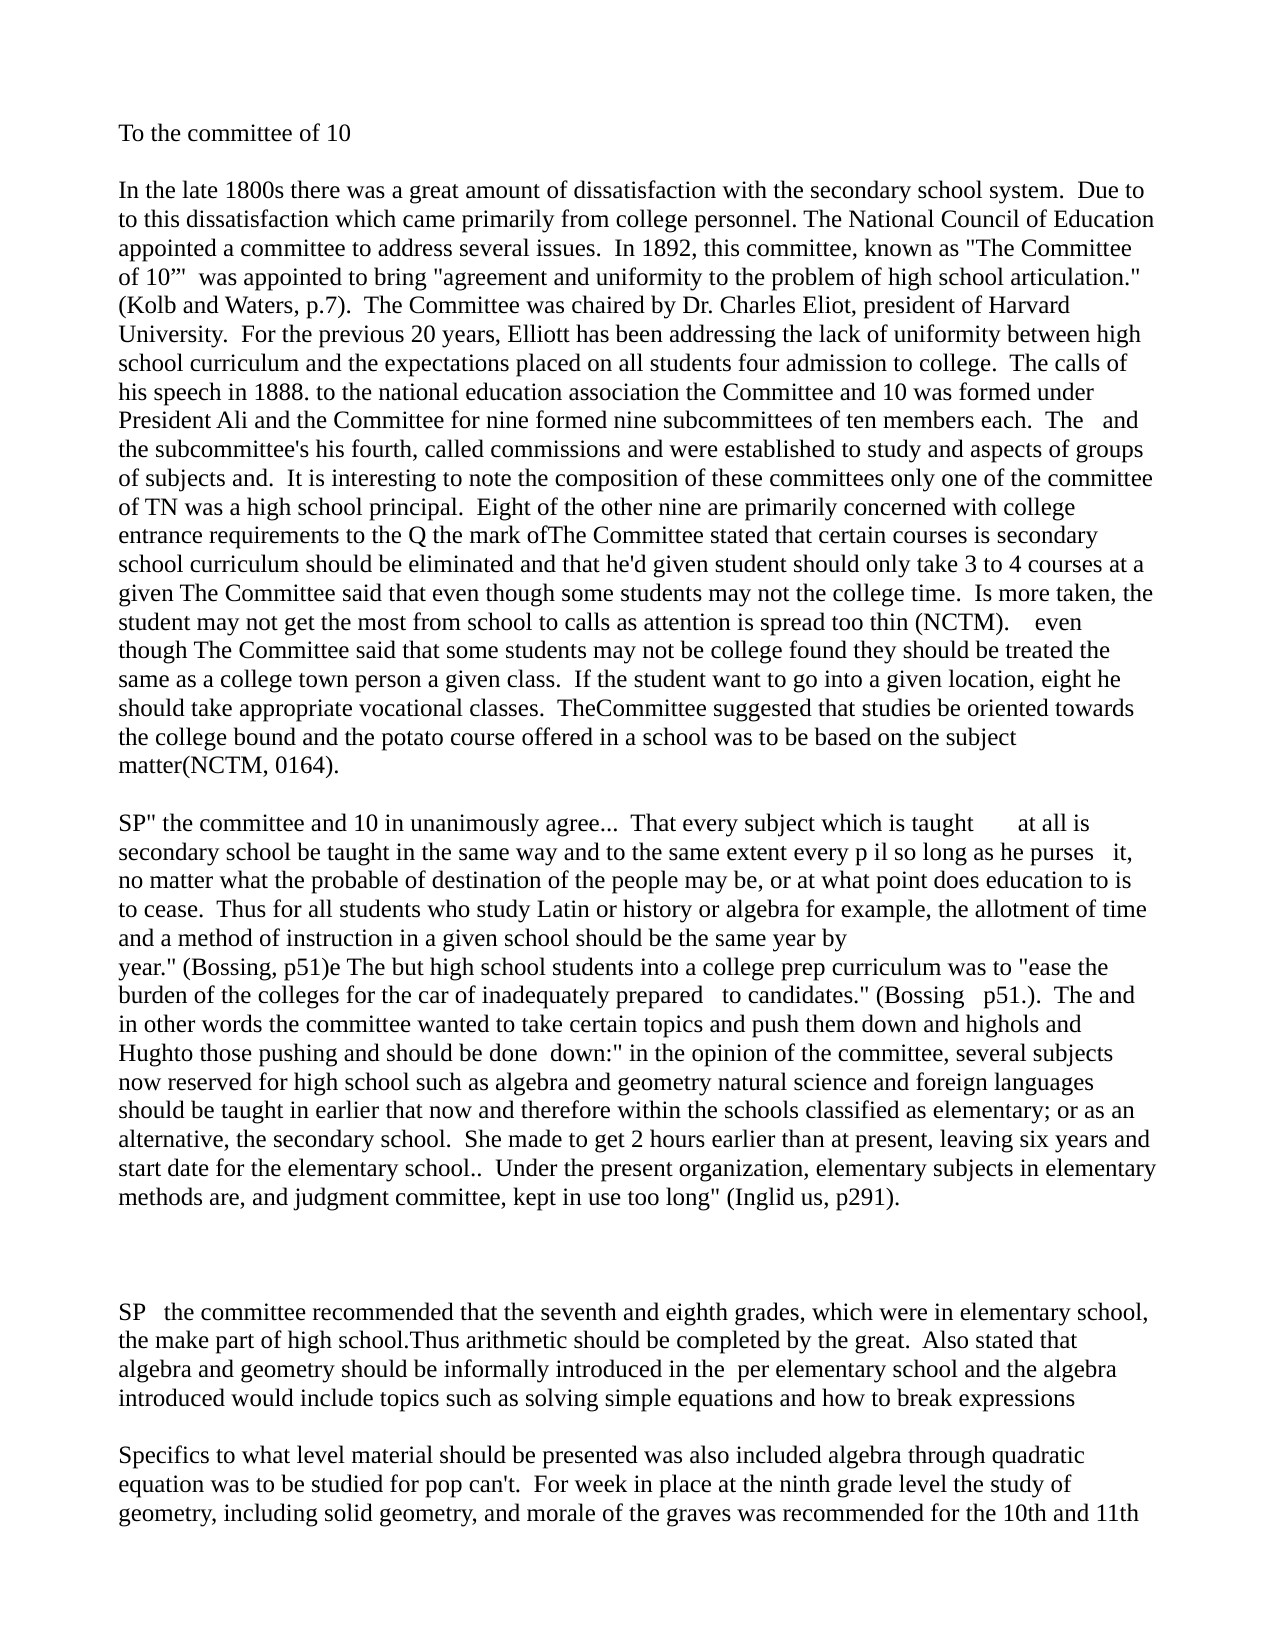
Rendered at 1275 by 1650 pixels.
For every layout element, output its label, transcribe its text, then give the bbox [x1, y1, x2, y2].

text introduced would include topics such as solving simple equations and how to break expressions [118, 1383, 1157, 1412]
text In the late 1800s there was a great amount of dissatisfaction with the secondary school system. Due to to this dissatisfaction which came primarily from college personnel. The National Council of Education appointed a committee to address several issues. In 1892, this committee, known as "The Committee of 10”' was appointed to bring "agreement and uniformity to the problem of high school articulation." (Kolb and Waters, p.7). The Committee was chaired by Dr. Charles Eliot, president of Harvard University. For the previous 20 years, Elliott has been addressing the lack of uniformity between high school curriculum and the expectations placed on all students four admission to college. The calls of his speech in 1888. to the national education association the Committee and 10 was formed under President Ali and the Committee for nine formed nine subcommittees of ten members each. The and the subcommittee's his fourth, called commissions and were established to study and aspects of groups of subjects and. It is interesting to note the composition of these committees only one of the committee of TN was a high school principal. Eight of the other nine are primarily concerned with college entrance requirements to the Q the mark ofThe Committee stated that certain courses is secondary school curriculum should be eliminated and that he'd given student should only take 3 to 4 courses at a given The Committee said that even though some students may not the college time. Is more taken, the student may not get the most from school to calls as attention is spread too thin (NCTM). even though The Committee said that some students may not be college found they should be treated the same as a college town person a given class. If the student want to go into a given location, eight he should take appropriate vocational classes. TheCommittee suggested that studies be oriented towards the college bound and the potato course offered in a school was to be based on the subject matter(NCTM, 0164). [118, 176, 1157, 779]
text Specifics to what level material should be presented was also included algebra through quadratic equation was to be studied for pop can't. For week in place at the ninth grade level the study of geometry, including solid geometry, and morale of the graves was recommended for the 10th and 11th [118, 1441, 1157, 1527]
text To the committee of 10 [118, 118, 1157, 147]
text year." (Bossing, p51)e The but high school students into a college prep curriculum was to "ease the burden of the colleges for the car of inadequately prepared to candidates." (Bossing p51.). The and in other words the committee wanted to take certain topics and push them down and highols and Hughto those pushing and should be done down:" in the opinion of the committee, several subjects now reserved for high school such as algebra and geometry natural science and foreign languages should be taught in earlier that now and therefore within the schools classified as elementary; or as an alternative, the secondary school. She made to get 2 hours earlier than at present, leaving six years and start date for the elementary school.. Under the present organization, elementary subjects in elementary methods are, and judgment committee, kept in use too long" (Inglid us, p291). [118, 952, 1157, 1211]
text SP" the committee and 10 in unanimously agree... That every subject which is taught at all is secondary school be taught in the same way and to the same extent every p il so long as he purses it, no matter what the probable of destination of the people may be, or at what point does education to is to cease. Thus for all students who study Latin or history or algebra for example, the allotment of time and a method of instruction in a given school should be the same year by [118, 808, 1157, 952]
text SP the committee recommended that the seventh and eighth grades, which were in elementary school, the make part of high school.Thus arithmetic should be completed by the great. Also stated that algebra and geometry should be informally introduced in the per elementary school and the algebra [118, 1297, 1157, 1383]
